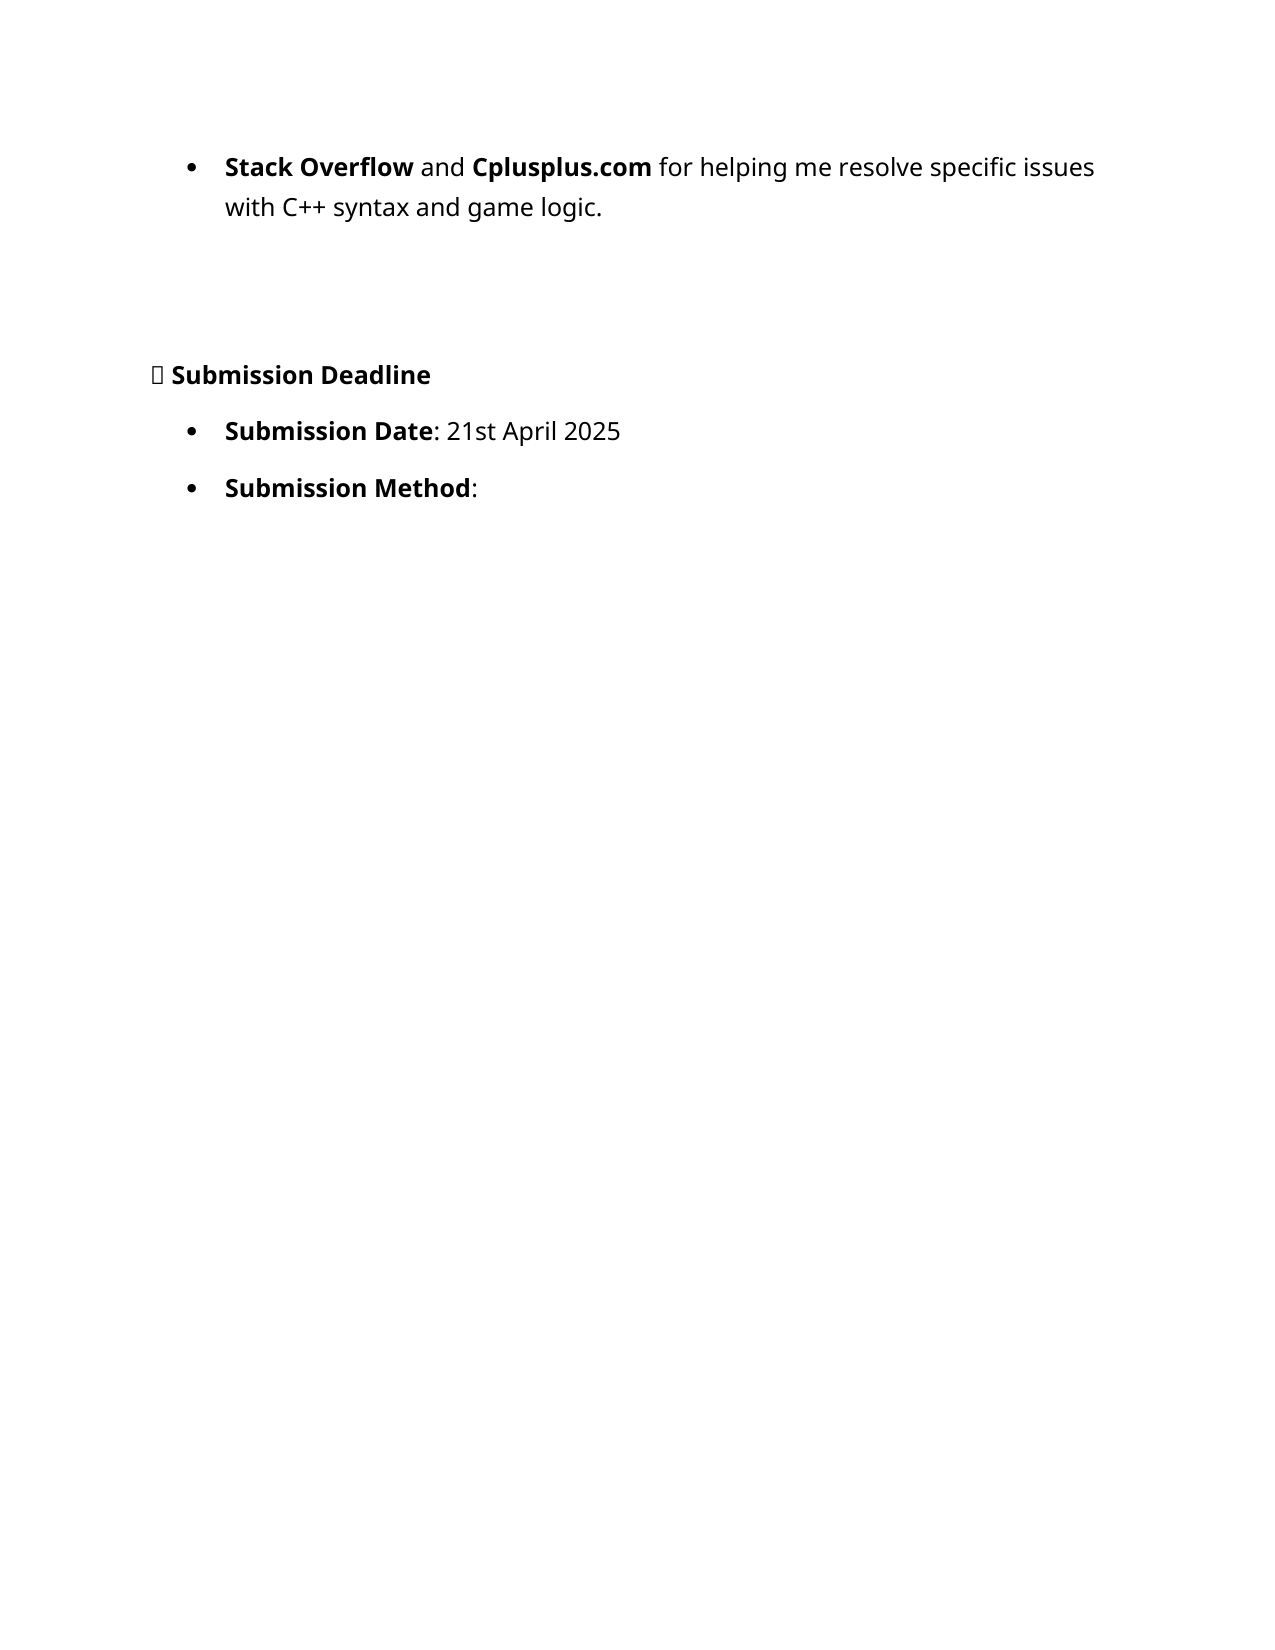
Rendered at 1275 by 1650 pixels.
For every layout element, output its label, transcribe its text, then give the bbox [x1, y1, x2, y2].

list Submission Method: [187, 470, 1125, 504]
list Submission Date: 21st April 2025 [187, 414, 1125, 448]
text 📅 Submission Deadline [150, 358, 1125, 392]
list Stack Overflow and Cplusplus.com for helping me resolve specific issues with C++ syntax and game logic. [187, 150, 1125, 223]
